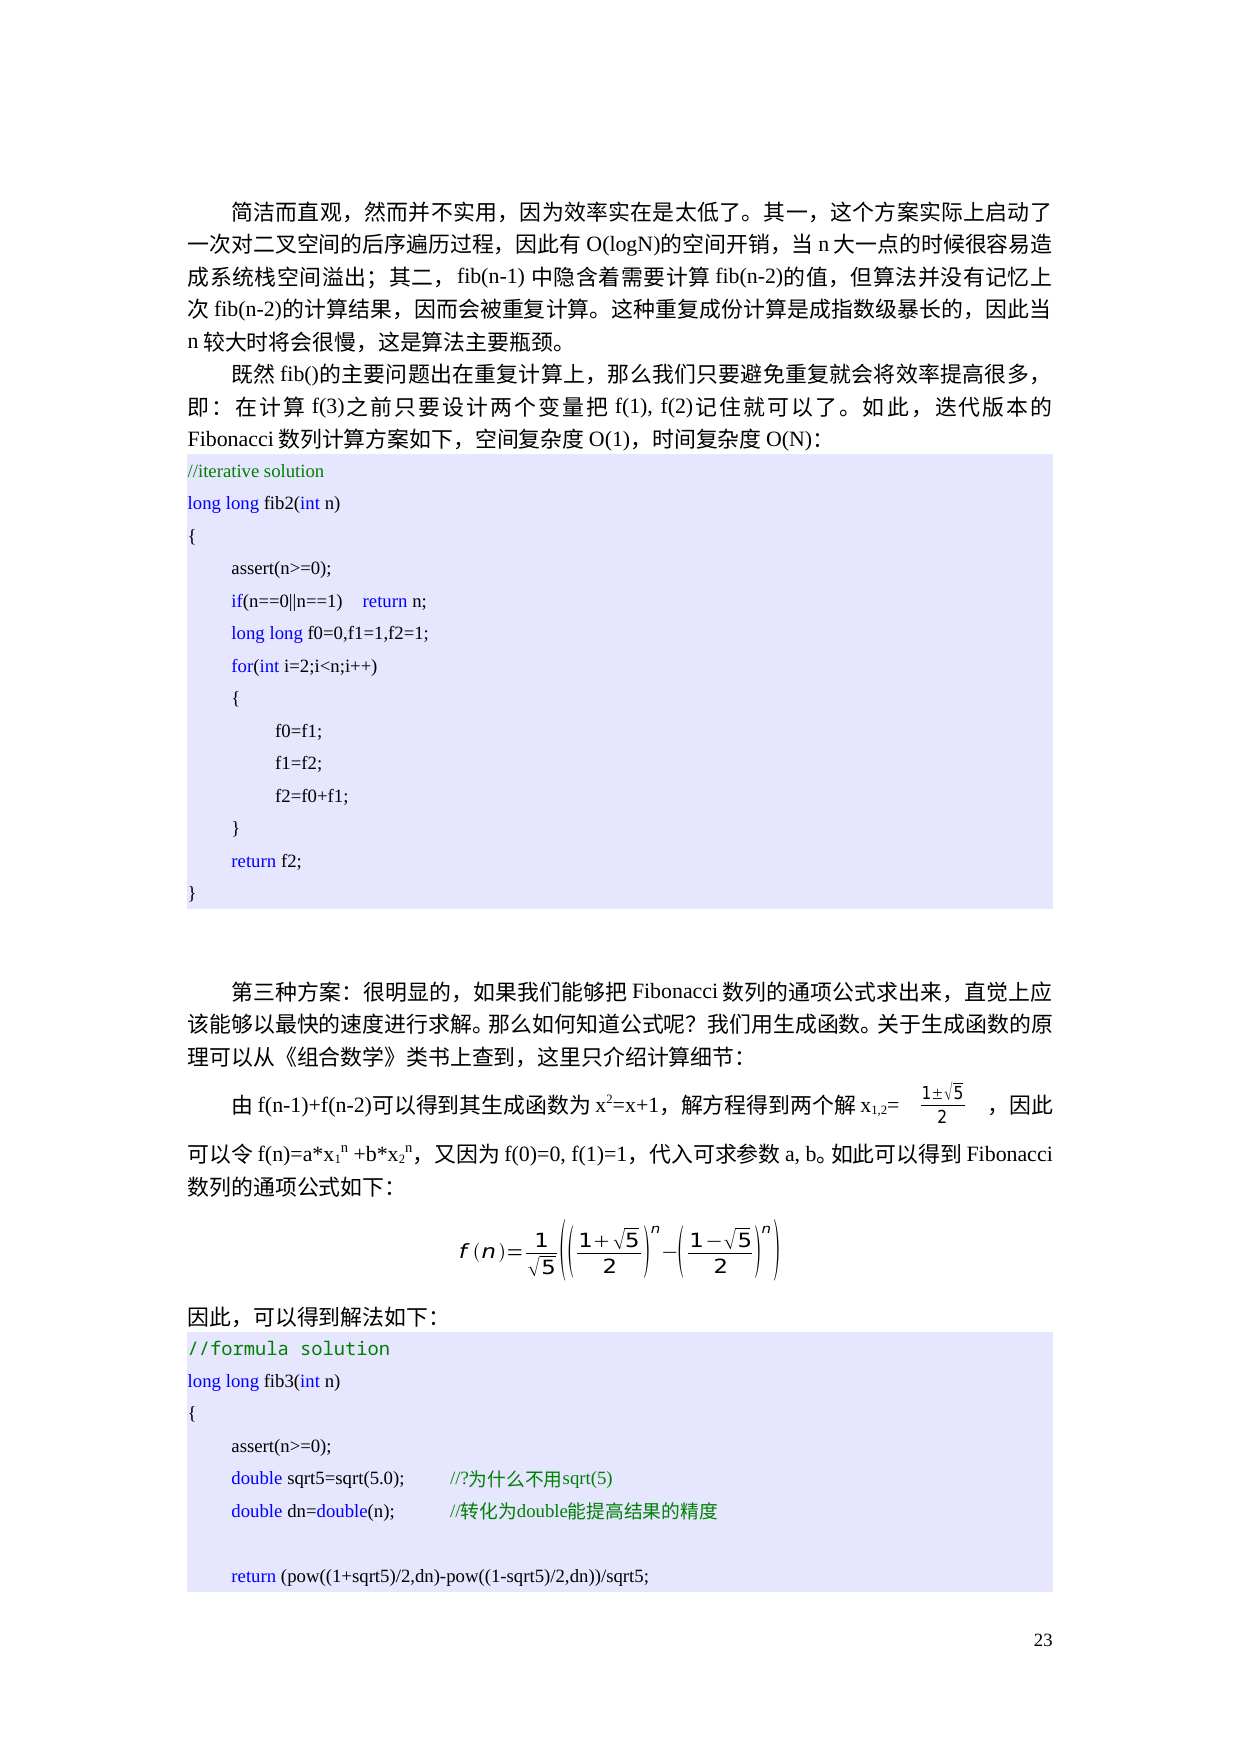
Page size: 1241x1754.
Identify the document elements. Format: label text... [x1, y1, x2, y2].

text f0=f1; [187, 714, 1053, 747]
text for(int i=2;i<n;i++) [187, 649, 1053, 682]
text 简洁而直观，然而并不实用，因为效率实在是太低了。其一，这个方案实际上启动了一次对二叉空间的后序遍历过程，因此有O(logN)的空间开销，当n大一点的时候很容易造成系统栈空间溢出；其二，fib(n-1) 中隐含着需要计算fib(n-2)的值，但算法并没有记忆上次fib(n-2)的计算结果，因而会被重复计算。这种重复成份计算是成指数级暴长的，因此当n较大时将会很慢，这是算法主要瓶颈。 [187, 194, 1053, 357]
text //formula solution [187, 1332, 1053, 1364]
text double dn=double(n); //转化为double能提高结果的精度 [187, 1494, 1053, 1527]
text 第三种方案：很明显的，如果我们能够把Fibonacci数列的通项公式求出来，直觉上应该能够以最快的速度进行求解。那么如何知道公式呢？我们用生成函数。关于生成函数的原理可以从《组合数学》类书上查到，这里只介绍计算细节： [187, 974, 1053, 1072]
text if(n==0||n==1) return n; [187, 584, 1053, 617]
text { [187, 519, 1053, 552]
text //iterative solution [187, 454, 1053, 487]
text assert(n>=0); [187, 552, 1053, 584]
text } [187, 812, 1053, 844]
text 既然fib()的主要问题出在重复计算上，那么我们只要避免重复就会将效率提高很多，即：在计算f(3)之前只要设计两个变量把f(1), f(2)记住就可以了。如此，迭代版本的Fibonacci数列计算方案如下，空间复杂度O(1)，时间复杂度O(N)： [187, 357, 1053, 454]
text f2=f0+f1; [187, 779, 1053, 812]
text } [187, 877, 1053, 909]
text assert(n>=0); [187, 1429, 1053, 1462]
text { [187, 1397, 1053, 1429]
text double sqrt5=sqrt(5.0); //?为什么不用sqrt(5) [187, 1462, 1053, 1494]
text long long fib2(int n) [187, 487, 1053, 519]
text { [187, 682, 1053, 714]
text long long fib3(int n) [187, 1364, 1053, 1397]
text return (pow((1+sqrt5)/2,dn)-pow((1-sqrt5)/2,dn))/sqrt5; [187, 1559, 1053, 1592]
text f1=f2; [187, 747, 1053, 779]
text 因此，可以得到解法如下： [187, 1299, 1053, 1332]
text long long f0=0,f1=1,f2=1; [187, 617, 1053, 649]
text return f2; [187, 844, 1053, 877]
text 由f(n-1)+f(n-2)可以得到其生成函数为x2=x+1，解方程得到两个解x1,2=，因此可以令f(n)=a*x1n +b*x2n，又因为f(0)=0, f(1)=1，代入可求参数a, b。如此可以得到Fibonacci数列的通项公式如下： [187, 1072, 1053, 1202]
